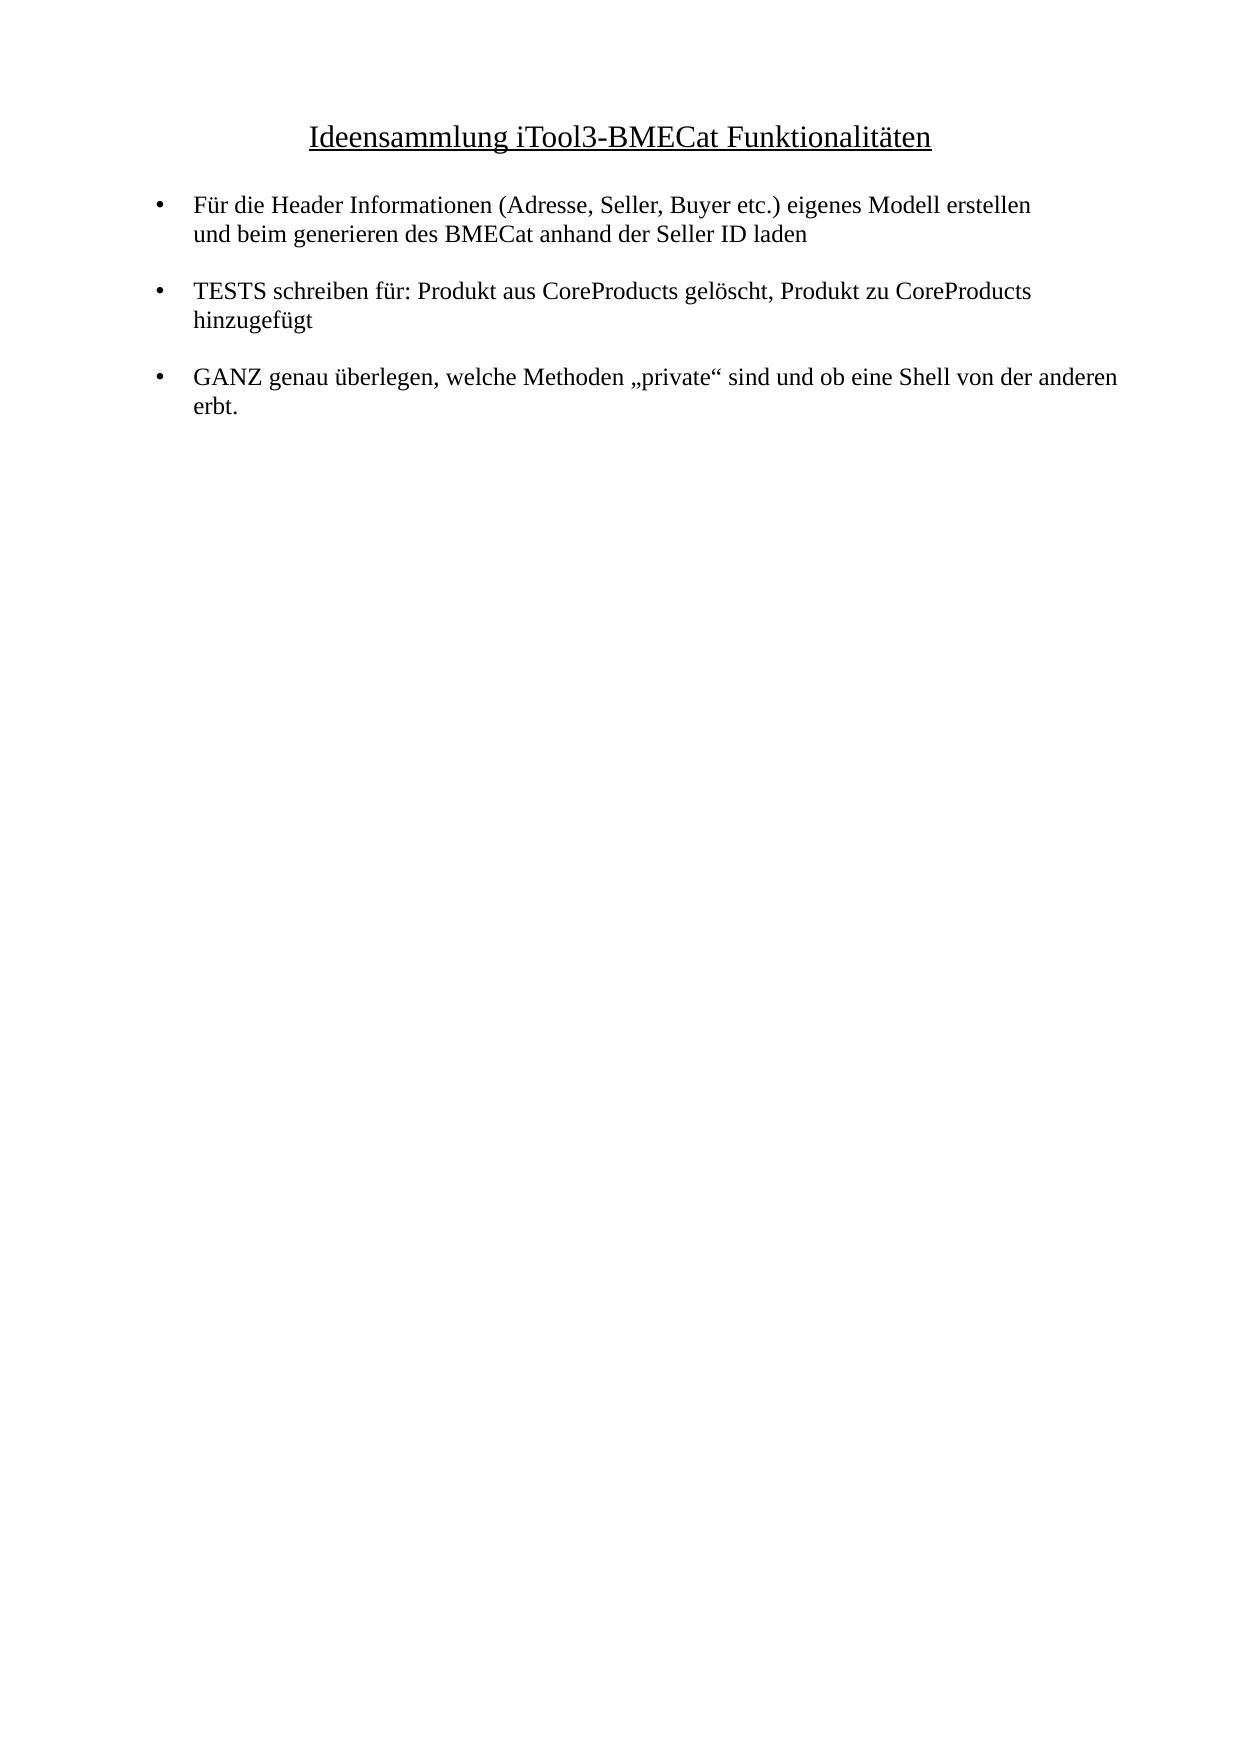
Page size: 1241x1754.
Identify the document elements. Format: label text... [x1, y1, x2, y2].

list und beim generieren des BMECat anhand der Seller ID laden [156, 219, 1122, 276]
text Ideensammlung iTool3-BMECat Funktionalitäten [118, 118, 1122, 154]
list GANZ genau überlegen, welche Methoden „private“ sind und ob eine Shell von der anderen erbt. [156, 362, 1122, 420]
list TESTS schreiben für: Produkt aus CoreProducts gelöscht, Produkt zu CoreProducts hinzugefügt [156, 276, 1122, 362]
list Für die Header Informationen (Adresse, Seller, Buyer etc.) eigenes Modell erstellen [156, 190, 1122, 219]
